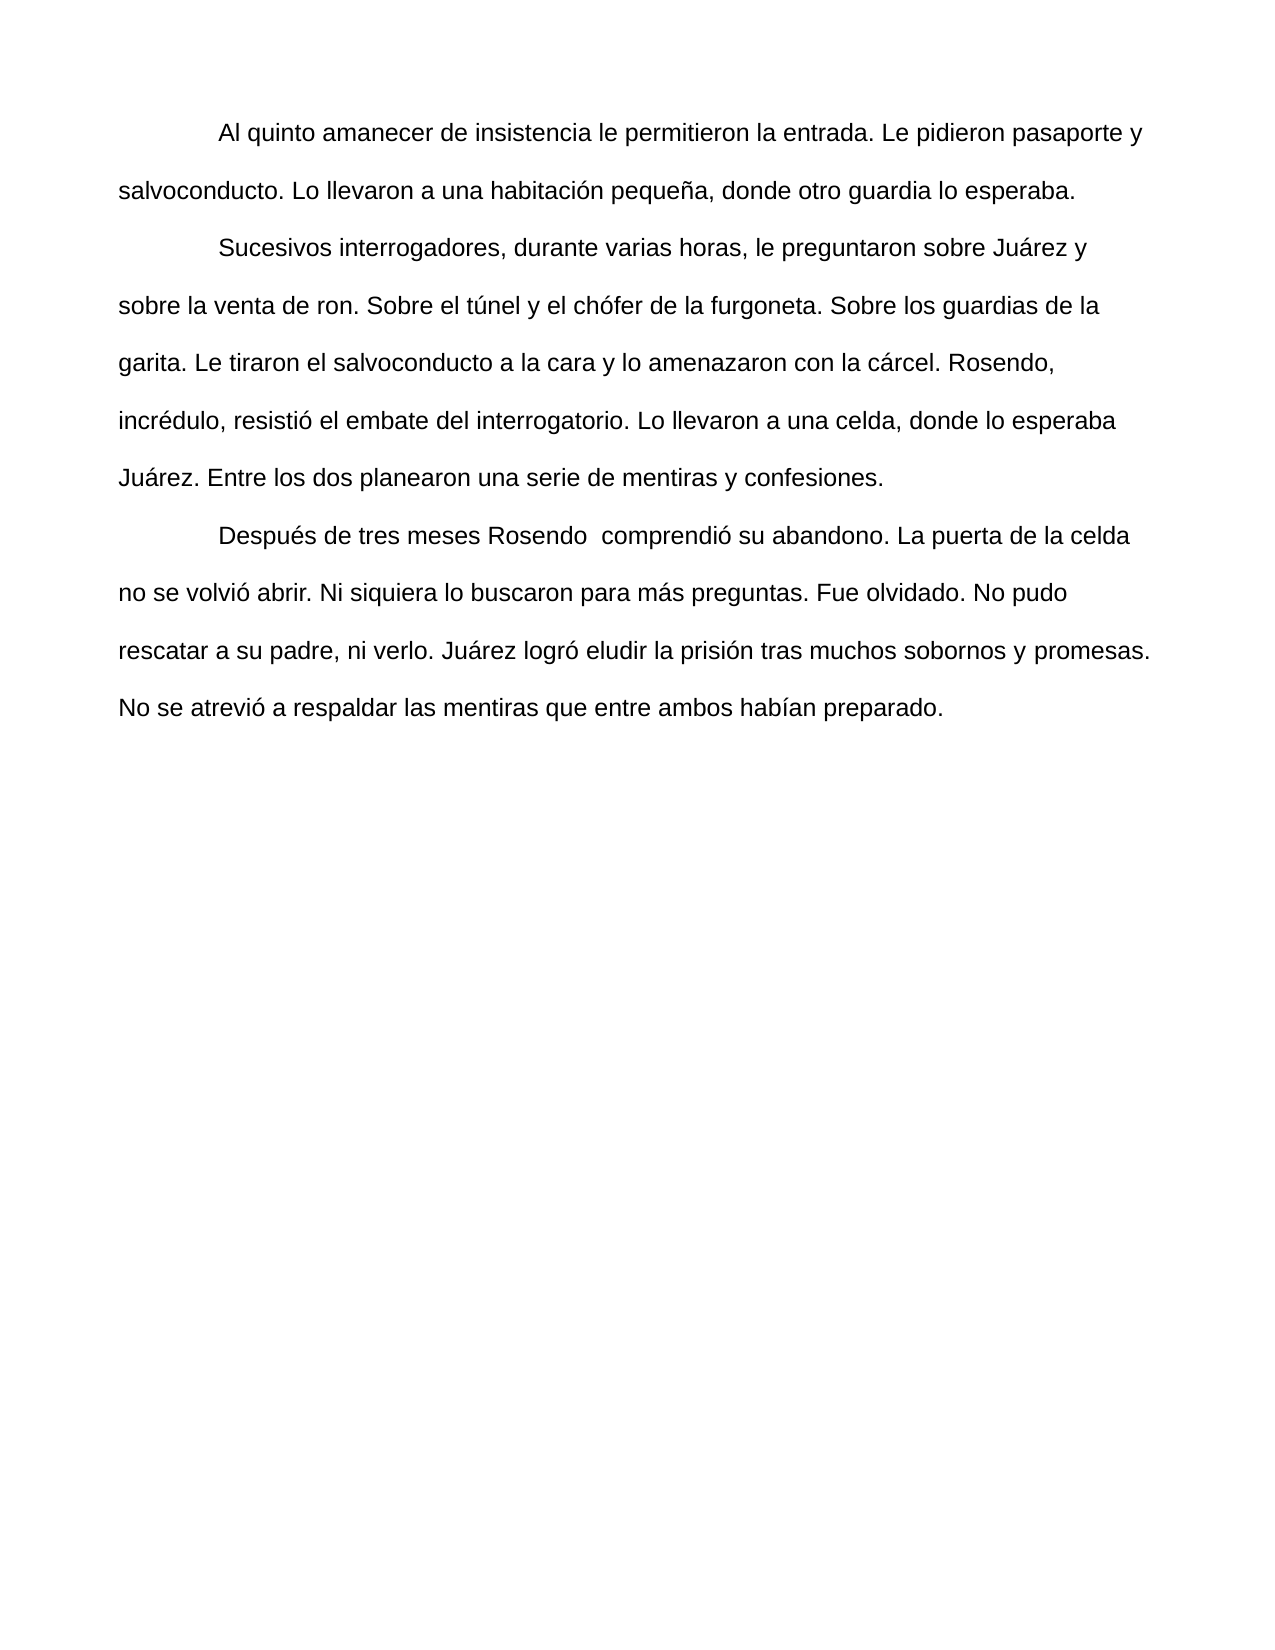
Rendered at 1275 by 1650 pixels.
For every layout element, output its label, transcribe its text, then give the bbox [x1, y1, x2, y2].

text Después de tres meses Rosendo comprendió su abandono. La puerta de la celda no se volvió abrir. Ni siquiera lo buscaron para más preguntas. Fue olvidado. No pudo rescatar a su padre, ni verlo. Juárez logró eludir la prisión tras muchos sobornos y promesas. No se atrevió a respaldar las mentiras que entre ambos habían preparado. [118, 521, 1157, 722]
text Al quinto amanecer de insistencia le permitieron la entrada. Le pidieron pasaporte y salvoconducto. Lo llevaron a una habitación pequeña, donde otro guardia lo esperaba. [118, 118, 1157, 204]
text Sucesivos interrogadores, durante varias horas, le preguntaron sobre Juárez y sobre la venta de ron. Sobre el túnel y el chófer de la furgoneta. Sobre los guardias de la garita. Le tiraron el salvoconducto a la cara y lo amenazaron con la cárcel. Rosendo, incrédulo, resistió el embate del interrogatorio. Lo llevaron a una celda, donde lo esperaba Juárez. Entre los dos planearon una serie de mentiras y confesiones. [118, 233, 1157, 492]
